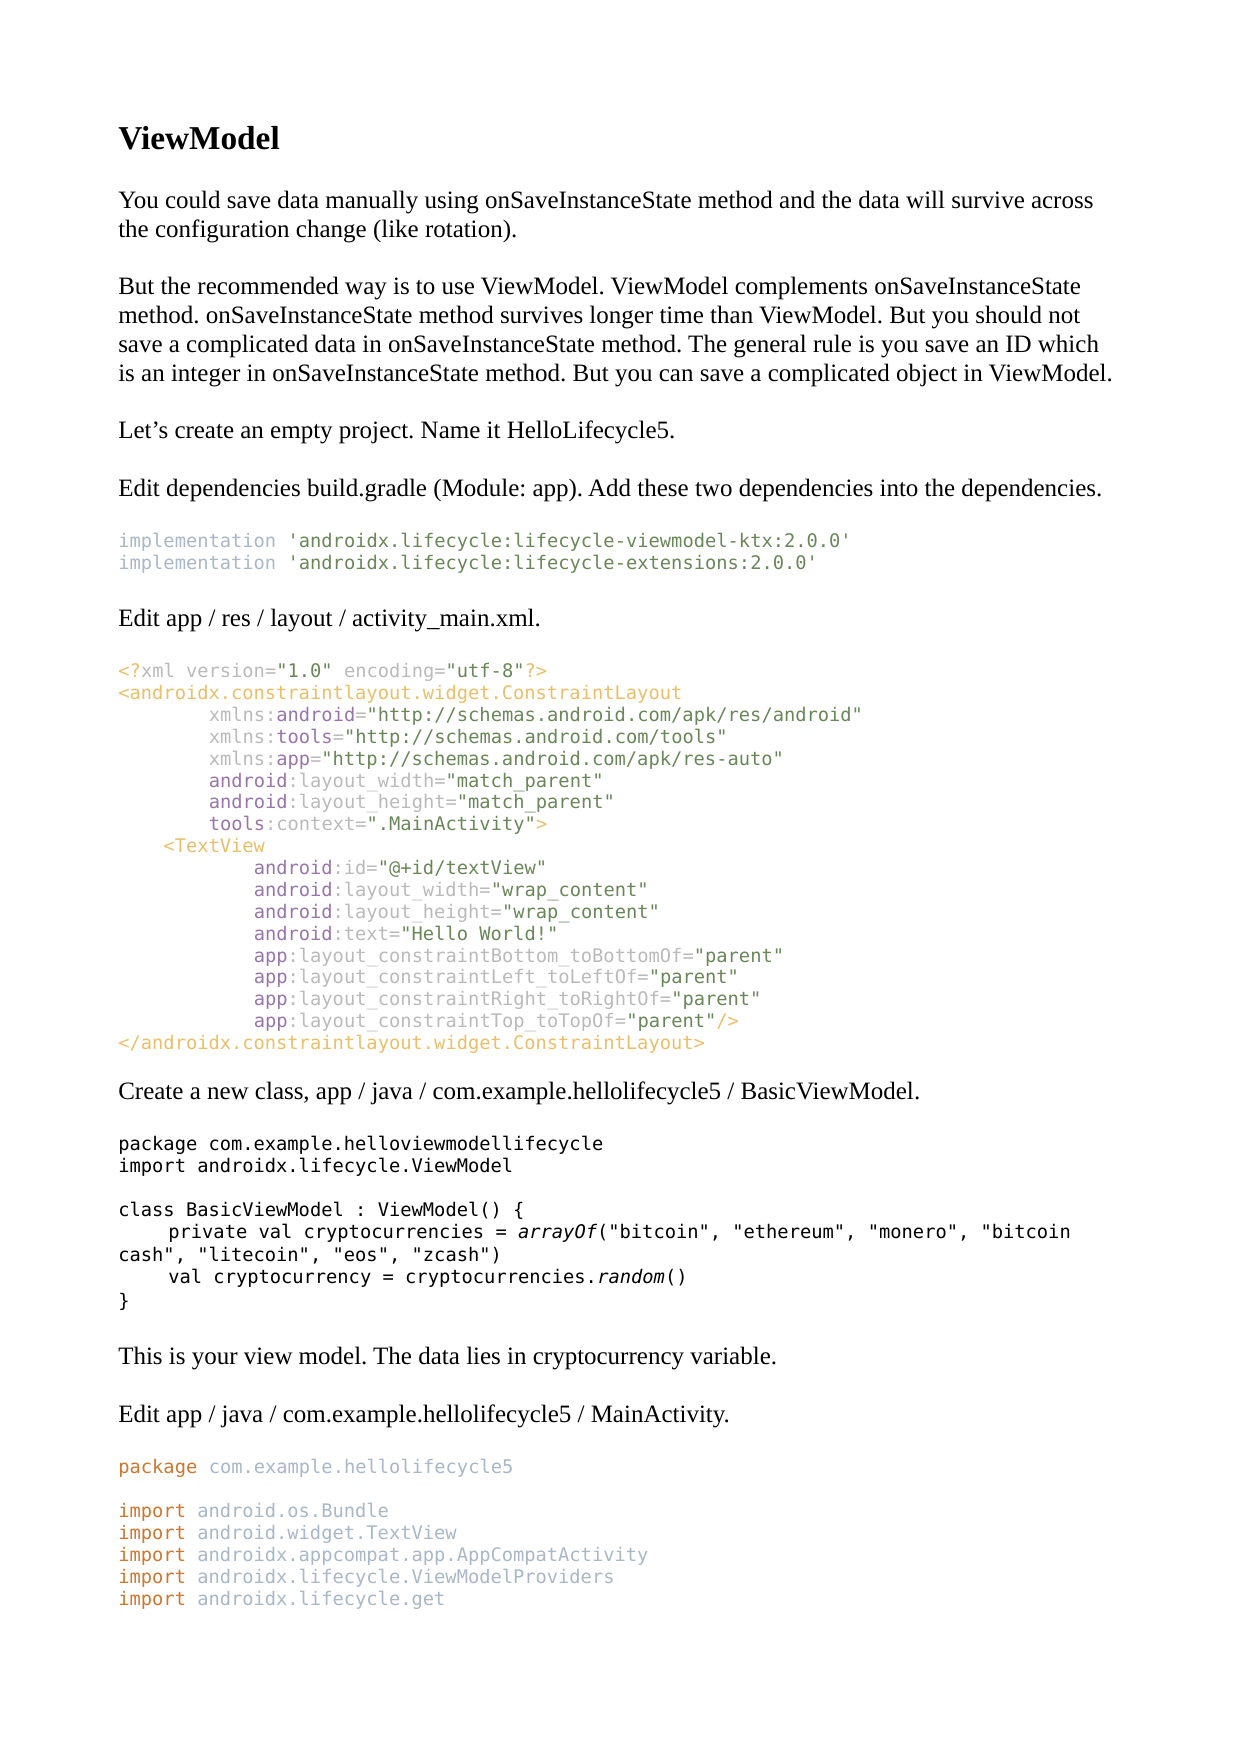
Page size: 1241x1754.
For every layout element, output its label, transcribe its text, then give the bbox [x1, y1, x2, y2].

text private val cryptocurrencies = arrayOf("bitcoin", "ethereum", "monero", "bitcoin cash", "litecoin", "eos", "zcash") [118, 1221, 1122, 1266]
text You could save data manually using onSaveInstanceState method and the data will survive across the configuration change (like rotation). [118, 185, 1122, 243]
text Let’s create an empty project. Name it HelloLifecycle5. [118, 415, 1122, 444]
text class BasicViewModel : ViewModel() { [118, 1199, 1122, 1221]
text Edit app / res / layout / activity_main.xml. [118, 603, 1122, 631]
text } [118, 1290, 1122, 1312]
text But the recommended way is to use ViewModel. ViewModel complements onSaveInstanceState method. onSaveInstanceState method survives longer time than ViewModel. But you should not save a complicated data in onSaveInstanceState method. The general rule is you save an ID which is an integer in onSaveInstanceState method. But you can save a complicated object in ViewModel. [118, 271, 1122, 386]
text <?xml version="1.0" encoding="utf-8"?> <androidx.constraintlayout.widget.ConstraintLayout xmlns:android="http://schemas.android.com/apk/res/android" xmlns:tools="http://schemas.android.com/tools" xmlns:app="http://schemas.android.com/apk/res-auto" android:layout_width="match_parent" android:layout_height="match_parent" tools:context=".MainActivity"> <TextView android:id="@+id/textView" android:layout_width="wrap_content" android:layout_height="wrap_content" android:text="Hello World!" app:layout_constraintBottom_toBottomOf="parent" app:layout_constraintLeft_toLeftOf="parent" app:layout_constraintRight_toRightOf="parent" app:layout_constraintTop_toTopOf="parent"/> </androidx.constraintlayout.widget.ConstraintLayout> [118, 660, 1122, 1054]
text implementation 'androidx.lifecycle:lifecycle-viewmodel-ktx:2.0.0' implementation 'androidx.lifecycle:lifecycle-extensions:2.0.0' [118, 530, 1122, 574]
text Edit app / java / com.example.hellolifecycle5 / MainActivity. [118, 1399, 1122, 1428]
text Edit dependencies build.gradle (Module: app). Add these two dependencies into the dependencies. [118, 473, 1122, 501]
text package com.example.helloviewmodellifecycle [118, 1133, 1122, 1155]
text package com.example.hellolifecycle5 import android.os.Bundle import android.widget.TextView import androidx.appcompat.app.AppCompatActivity import androidx.lifecycle.ViewModelProviders import androidx.lifecycle.get [118, 1456, 1122, 1631]
text This is your view model. The data lies in cryptocurrency variable. [118, 1341, 1122, 1370]
text Create a new class, app / java / com.example.hellolifecycle5 / BasicViewModel. [118, 1076, 1122, 1104]
text import androidx.lifecycle.ViewModel [118, 1155, 1122, 1177]
text val cryptocurrency = cryptocurrencies.random() [118, 1266, 1122, 1290]
text ViewModel [118, 118, 1122, 156]
